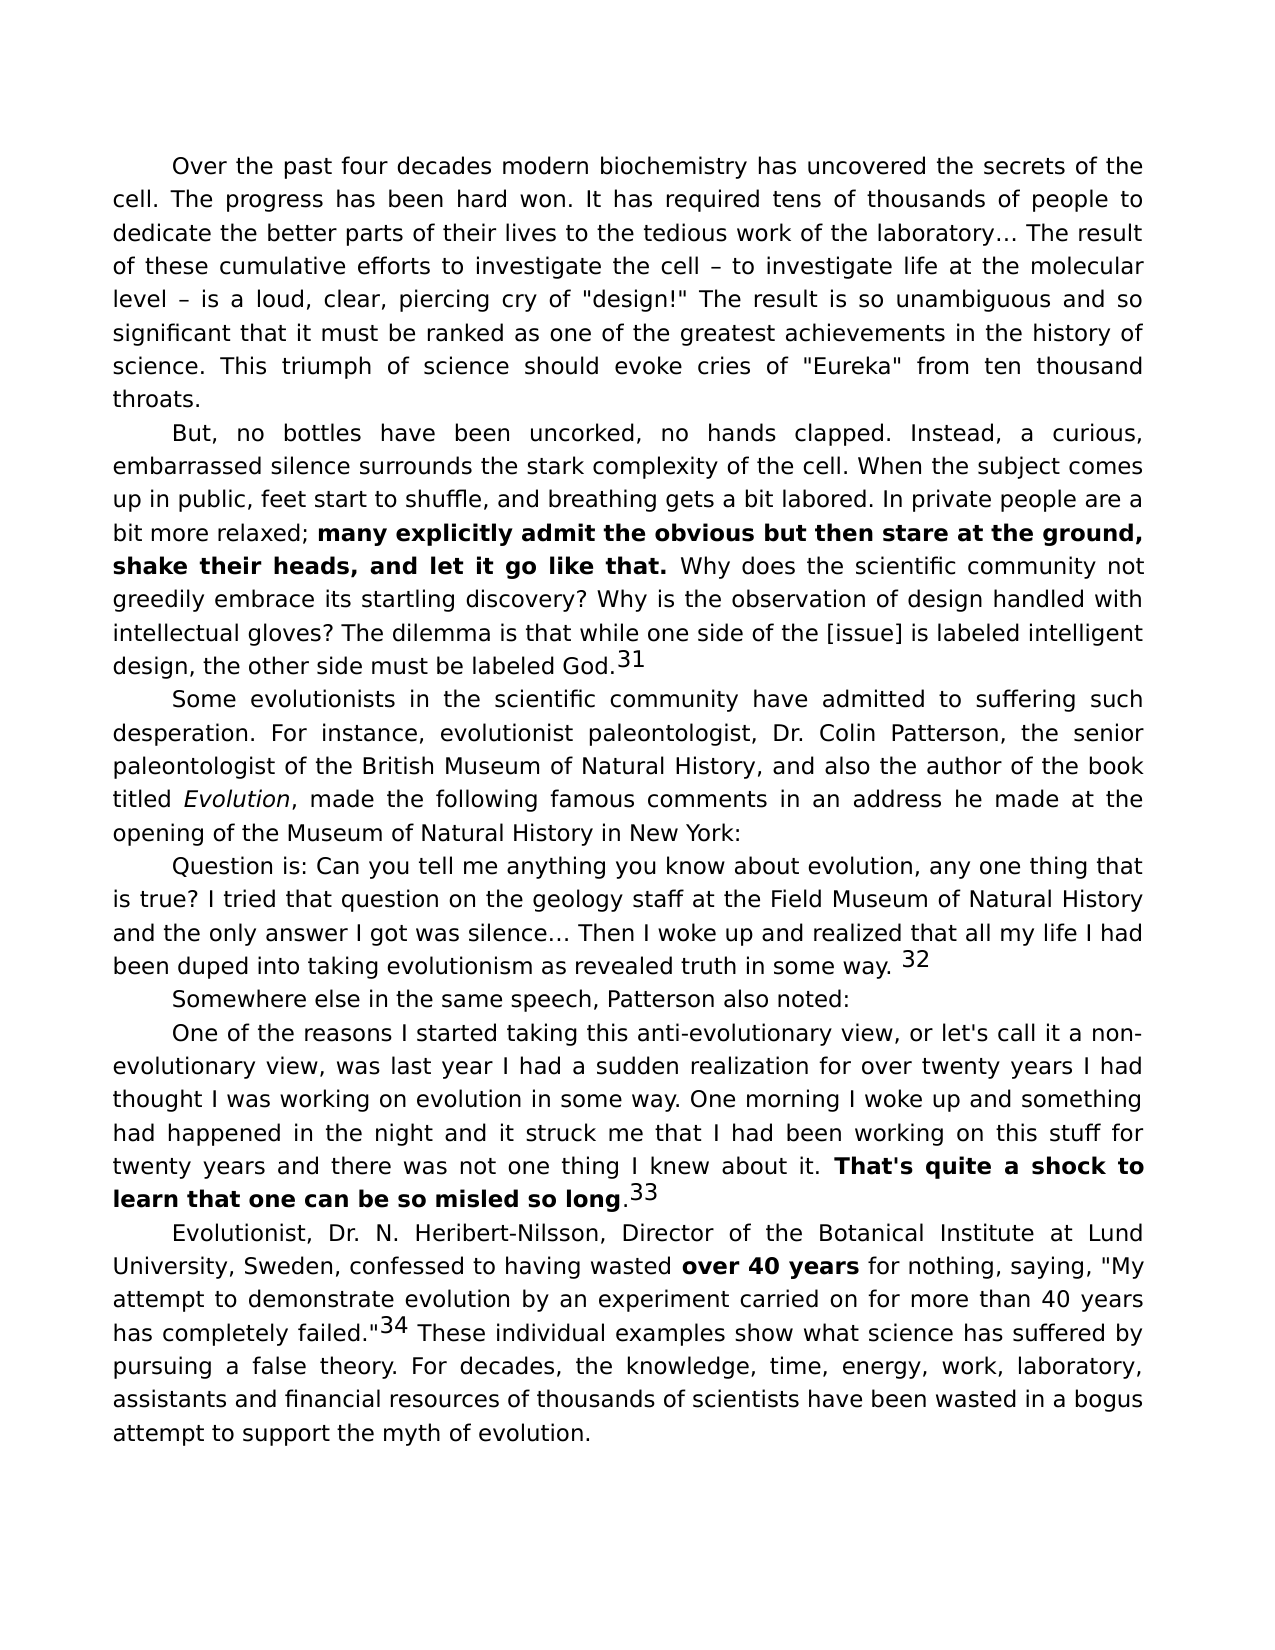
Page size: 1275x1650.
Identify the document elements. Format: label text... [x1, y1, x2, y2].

text Evolutionist, Dr. N. Heribert-Nilsson, Director of the Botanical Institute at Lund University, Sweden, confessed to having wasted over 40 years for nothing, saying, "My attempt to demonstrate evolution by an experiment carried on for more than 40 years has completely failed."34 These individual examples show what science has suffered by pursuing a false theory. For decades, the knowledge, time, energy, work, laboratory, assistants and financial resources of thousands of scientists have been wasted in a bogus attempt to support the myth of evolution. [112, 1214, 1145, 1448]
text Somewhere else in the same speech, Patterson also noted: [112, 981, 1145, 1014]
text Some evolutionists in the scientific community have admitted to suffering such desperation. For instance, evolutionist paleontologist, Dr. Colin Patterson, the senior paleontologist of the British Museum of Natural History, and also the author of the book titled Evolution, made the following famous comments in an address he made at the opening of the Museum of Natural History in New York: [112, 681, 1145, 848]
text But, no bottles have been uncorked, no hands clapped. Instead, a curious, embarrassed silence surrounds the stark complexity of the cell. When the subject comes up in public, feet start to shuffle, and breathing gets a bit labored. In private people are a bit more relaxed; many explicitly admit the obvious but then stare at the ground, shake their heads, and let it go like that. Why does the scientific community not greedily embrace its startling discovery? Why is the observation of design handled with intellectual gloves? The dilemma is that while one side of the [issue] is labeled intelligent design, the other side must be labeled God.31 [112, 414, 1145, 681]
text Question is: Can you tell me anything you know about evolution, any one thing that is true? I tried that question on the geology staff at the Field Museum of Natural History and the only answer I got was silence… Then I woke up and realized that all my life I had been duped into taking evolutionism as revealed truth in some way. 32 [112, 848, 1145, 981]
text One of the reasons I started taking this anti-evolutionary view, or let's call it a non- evolutionary view, was last year I had a sudden realization for over twenty years I had thought I was working on evolution in some way. One morning I woke up and something had happened in the night and it struck me that I had been working on this stuff for twenty years and there was not one thing I knew about it. That's quite a shock to learn that one can be so misled so long.33 [112, 1014, 1145, 1214]
text Over the past four decades modern biochemistry has uncovered the secrets of the cell. The progress has been hard won. It has required tens of thousands of people to dedicate the better parts of their lives to the tedious work of the laboratory… The result of these cumulative efforts to investigate the cell – to investigate life at the molecular level – is a loud, clear, piercing cry of "design!" The result is so unambiguous and so significant that it must be ranked as one of the greatest achievements in the history of science. This triumph of science should evoke cries of "Eureka" from ten thousand throats. [112, 148, 1145, 414]
